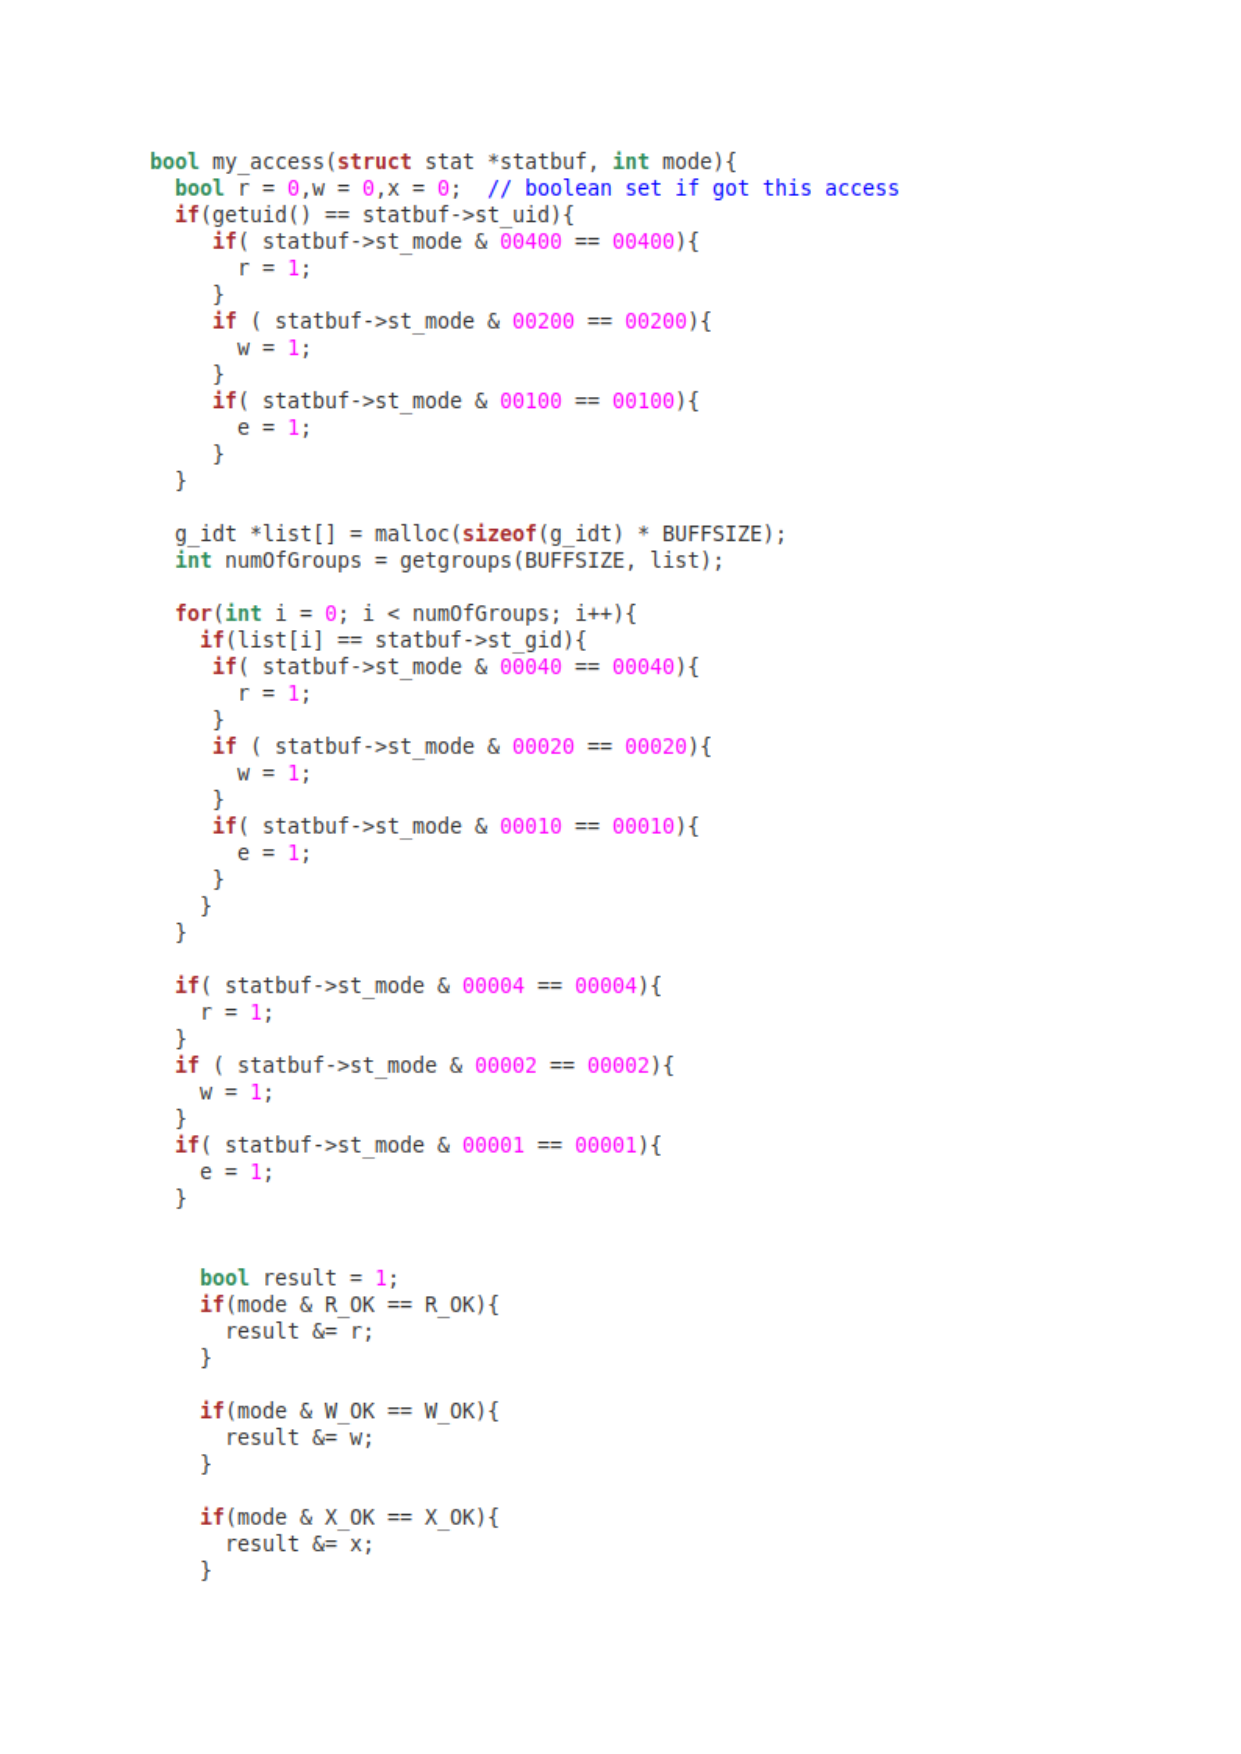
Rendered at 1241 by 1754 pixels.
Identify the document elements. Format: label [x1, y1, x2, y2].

picture [150, 150, 961, 1604]
